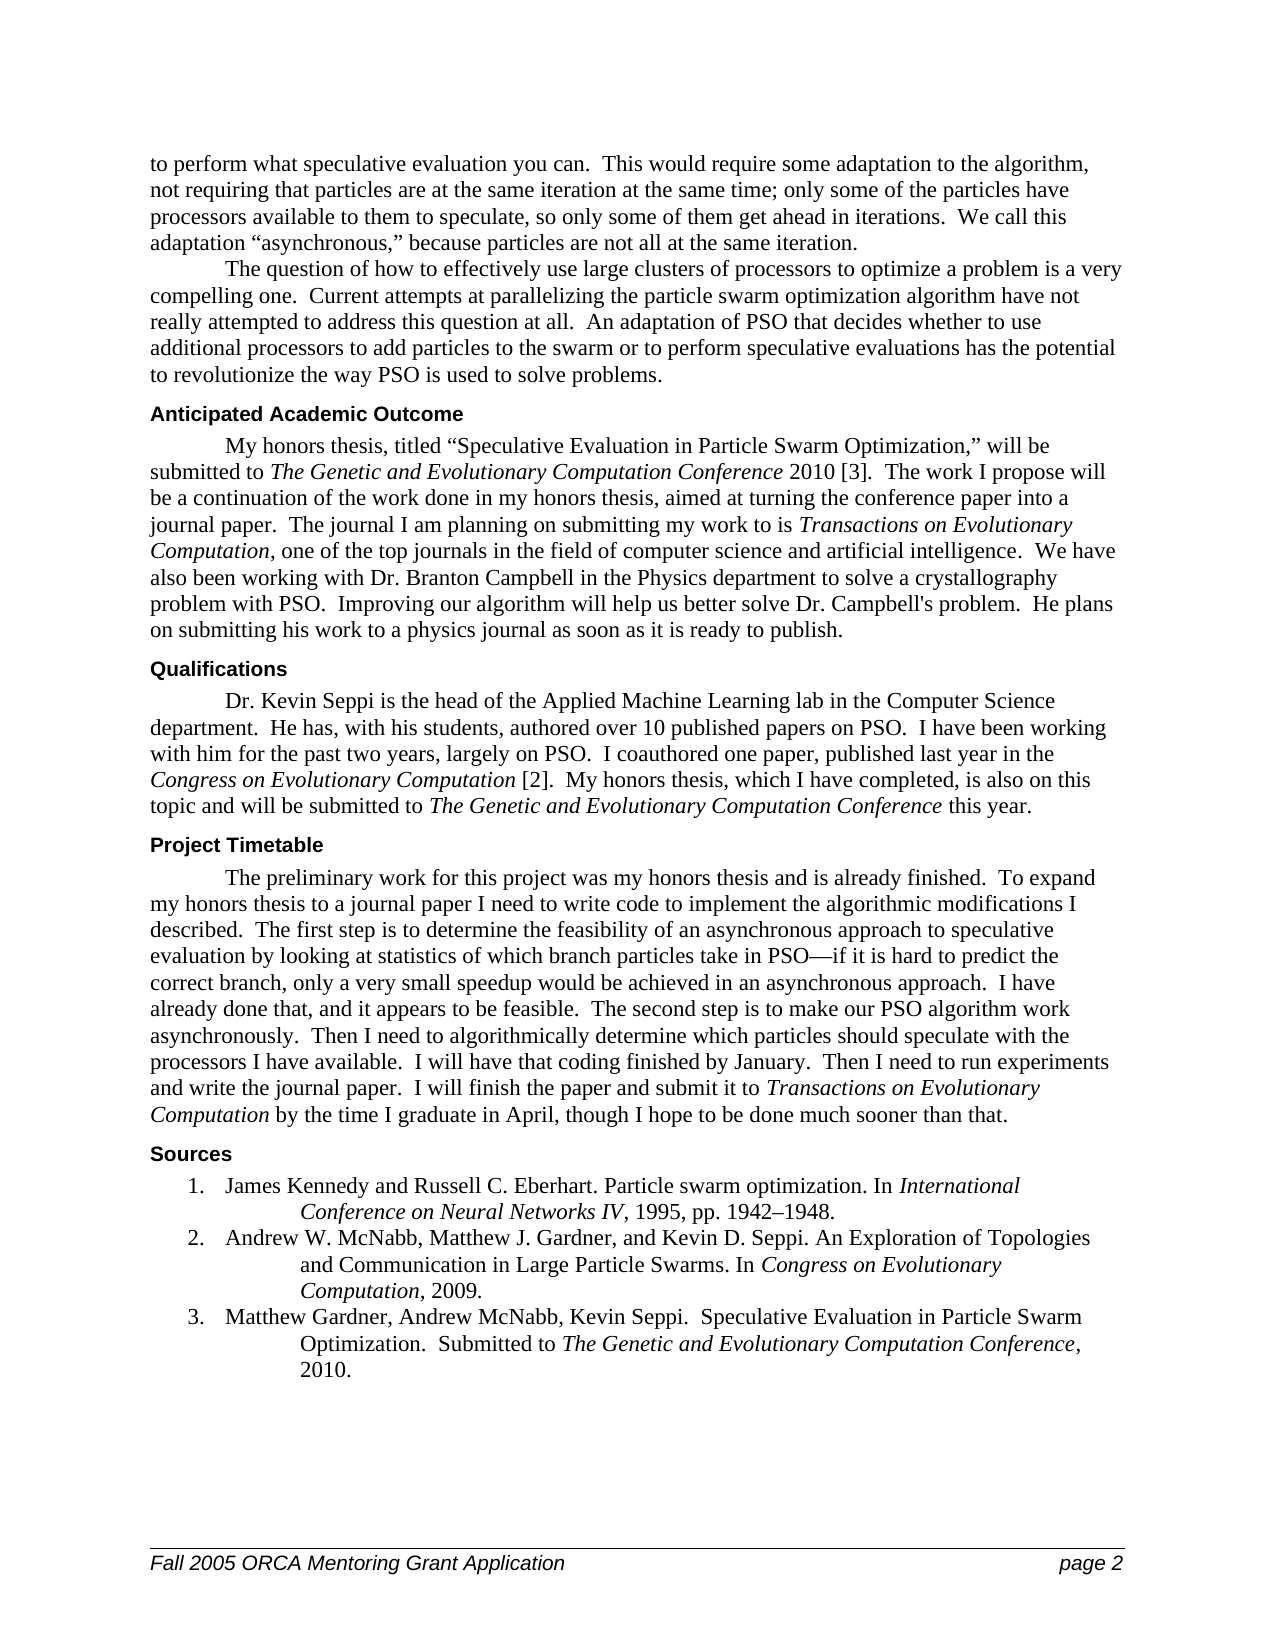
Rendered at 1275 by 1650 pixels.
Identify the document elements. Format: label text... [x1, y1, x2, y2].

list Matthew Gardner, Andrew McNabb, Kevin Seppi. Speculative Evaluation in Particle Swarm Optimization. Submitted to The Genetic and Evolutionary Computation Conference, 2010. [187, 1303, 1125, 1382]
list James Kennedy and Russell C. Eberhart. Particle swarm optimization. In International Conference on Neural Networks IV, 1995, pp. 1942–1948. [187, 1172, 1125, 1224]
text The question of how to effectively use large clusters of processors to optimize a problem is a very compelling one. Current attempts at parallelizing the particle swarm optimization algorithm have not really attempted to address this question at all. An adaptation of PSO that decides whether to use additional processors to add particles to the swarm or to perform speculative evaluations has the potential to revolutionize the way PSO is used to solve problems. [150, 255, 1125, 387]
list Andrew W. McNabb, Matthew J. Gardner, and Kevin D. Seppi. An Exploration of Topologies and Communication in Large Particle Swarms. In Congress on Evolutionary Computation, 2009. [187, 1224, 1125, 1303]
subtitle Project Timetable [150, 833, 1125, 857]
text to perform what speculative evaluation you can. This would require some adaptation to the algorithm, not requiring that particles are at the same iteration at the same time; only some of the particles have processors available to them to speculate, so only some of them get ahead in iterations. We call this adaptation “asynchronous,” because particles are not all at the same iteration. [150, 150, 1125, 255]
subtitle Sources [150, 1141, 1125, 1165]
text My honors thesis, titled “Speculative Evaluation in Particle Swarm Optimization,” will be submitted to The Genetic and Evolutionary Computation Conference 2010 [3]. The work I propose will be a continuation of the work done in my honors thesis, aimed at turning the conference paper into a journal paper. The journal I am planning on submitting my work to is Transactions on Evolutionary Computation, one of the top journals in the field of computer science and artificial intelligence. We have also been working with Dr. Branton Campbell in the Physics department to solve a crystallography problem with PSO. Improving our algorithm will help us better solve Dr. Campbell's problem. He plans on submitting his work to a physics journal as soon as it is ready to publish. [150, 432, 1125, 643]
text The preliminary work for this project was my honors thesis and is already finished. To expand my honors thesis to a journal paper I need to write code to implement the algorithmic modifications I described. The first step is to determine the feasibility of an asynchronous approach to speculative evaluation by looking at statistics of which branch particles take in PSO—if it is hard to predict the correct branch, only a very small speedup would be achieved in an asynchronous approach. I have already done that, and it appears to be feasible. The second step is to make our PSO algorithm work asynchronously. Then I need to algorithmically determine which particles should speculate with the processors I have available. I will have that coding finished by January. Then I need to run experiments and write the journal paper. I will finish the paper and submit it to Transactions on Evolutionary Computation by the time I graduate in April, though I hope to be done much sooner than that. [150, 863, 1125, 1127]
subtitle Anticipated Academic Outcome [150, 402, 1125, 426]
subtitle Qualifications [150, 657, 1125, 681]
text Dr. Kevin Seppi is the head of the Applied Machine Learning lab in the Computer Science department. He has, with his students, authored over 10 published papers on PSO. I have been working with him for the past two years, largely on PSO. I coauthored one paper, published last year in the Congress on Evolutionary Computation [2]. My honors thesis, which I have completed, is also on this topic and will be submitted to The Genetic and Evolutionary Computation Conference this year. [150, 687, 1125, 819]
